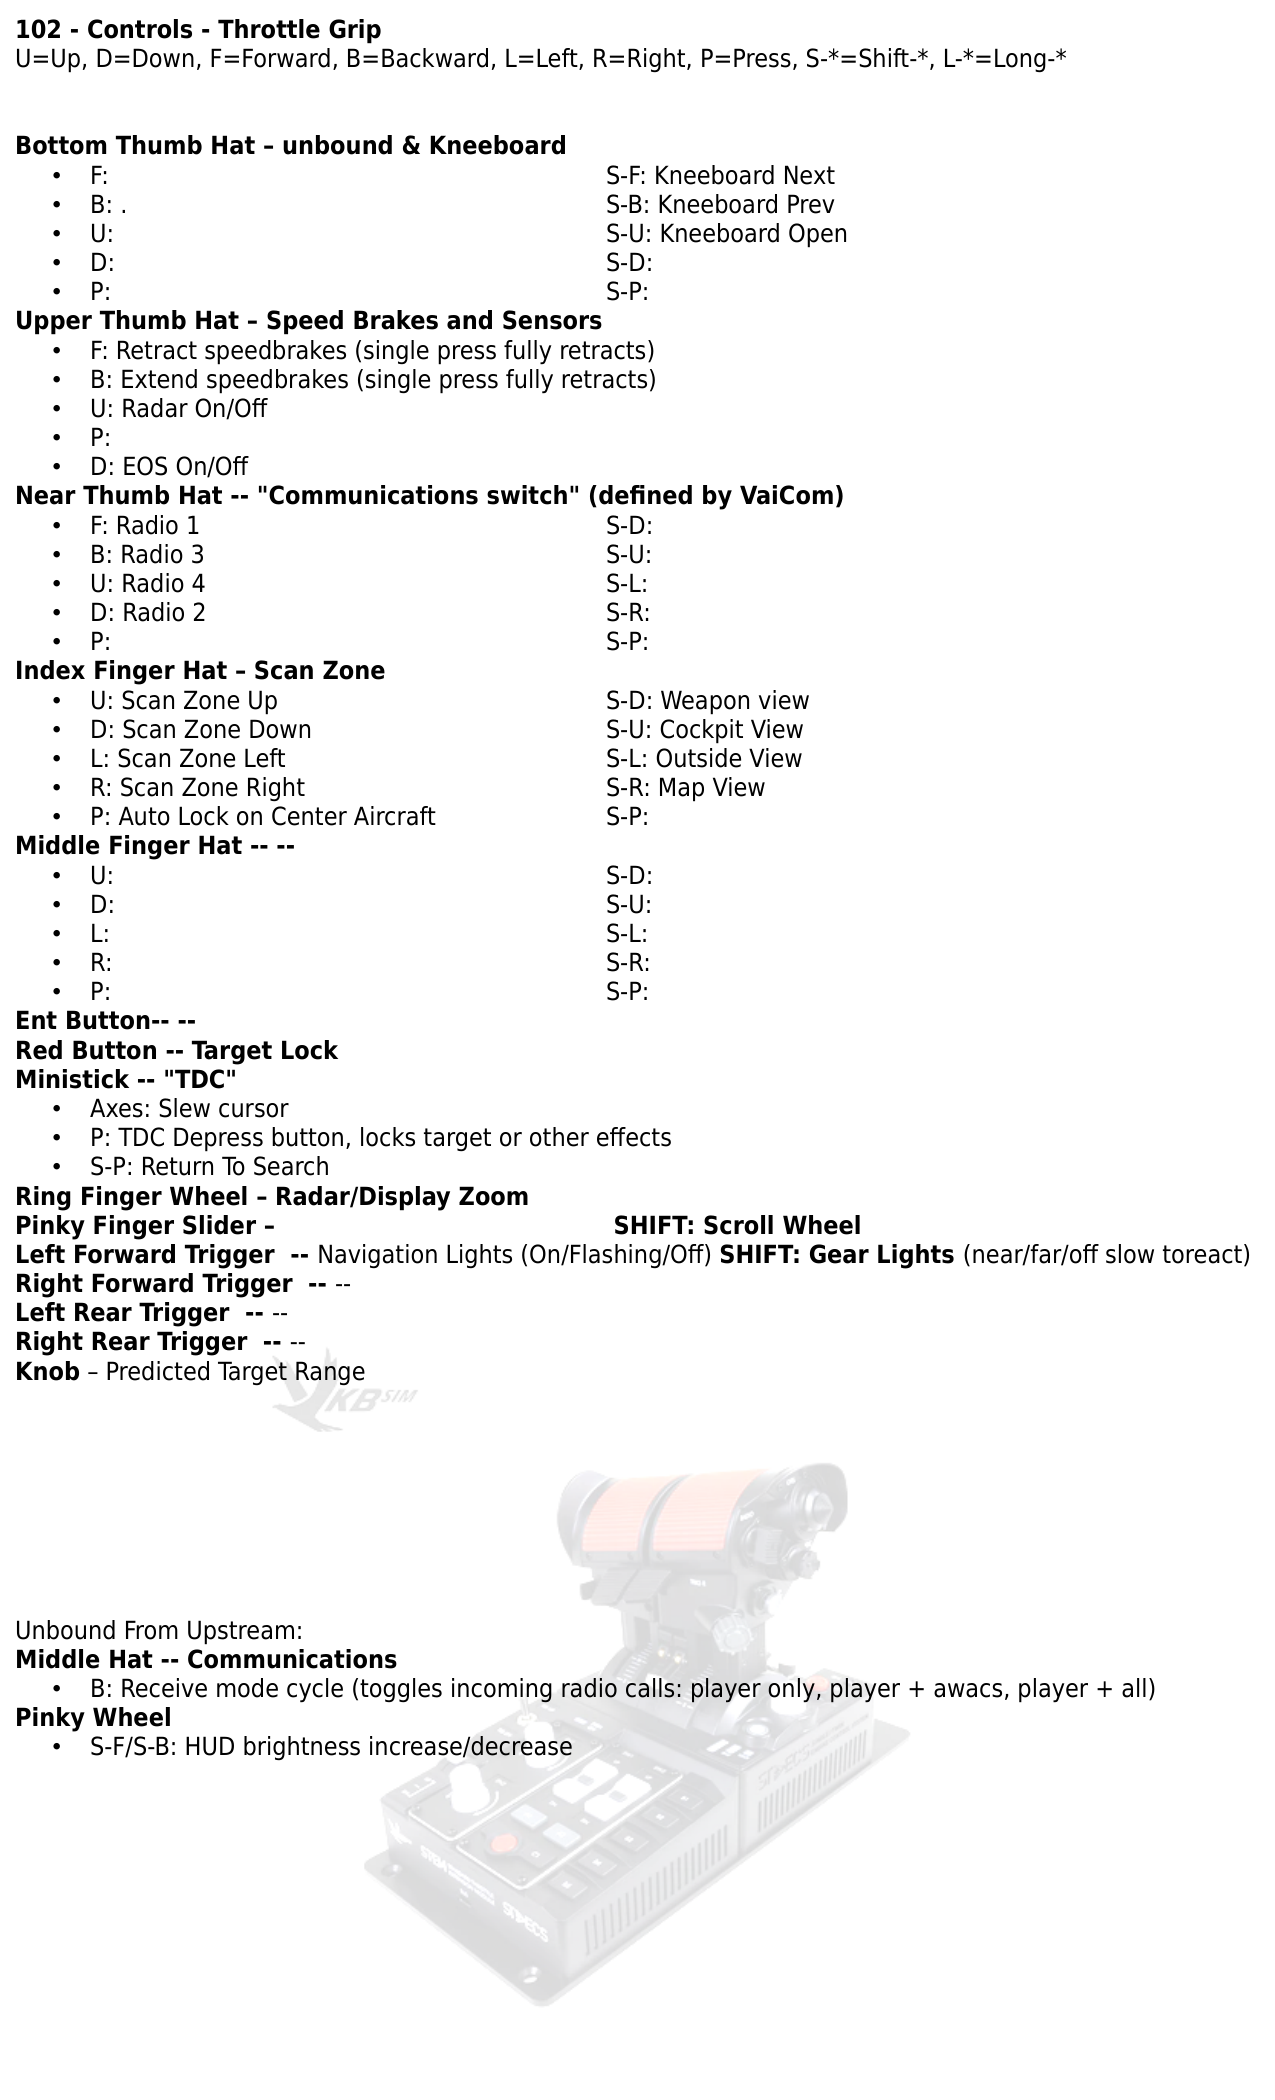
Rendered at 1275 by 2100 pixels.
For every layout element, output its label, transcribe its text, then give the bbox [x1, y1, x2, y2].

text Right Rear Trigger -- -- [1045, 1327, 1260, 1357]
list P: TDC Depress button, locks target or other effects [52, 1123, 1260, 1152]
list D: S-U: [52, 890, 1260, 919]
text Knob – Predicted Target Range [15, 1357, 230, 1386]
list B: Extend speedbrakes (single press fully retracts) [52, 365, 1260, 394]
text Upper Thumb Hat – Speed Brakes and Sensors [15, 307, 1260, 336]
list L: Scan Zone Left S-L: Outside View [52, 744, 1260, 773]
text Knob – Predicted Target Range [1045, 1357, 1260, 1386]
list L: S-L: [52, 919, 1260, 948]
list F: Retract speedbrakes (single press fully retracts) [52, 336, 1260, 365]
list S-F/S-B: HUD brightness increase/decrease [1045, 1732, 1260, 1762]
list D: S-D: [52, 248, 1260, 277]
list F: S-F: Kneeboard Next [52, 161, 1260, 190]
text Right Forward Trigger -- -- [15, 1269, 1260, 1298]
list F: Radio 1 S-D: [52, 511, 1260, 540]
text Pinky Finger Slider – SHIFT: Scroll Wheel [15, 1211, 1260, 1240]
text Near Thumb Hat -- "Communications switch" (defined by VaiCom) [15, 482, 1260, 511]
list U: S-U: Kneeboard Open [52, 219, 1260, 248]
text Pinky Wheel [15, 1703, 230, 1732]
text Right Rear Trigger -- -- [15, 1327, 230, 1357]
text Middle Hat -- Communications [1045, 1645, 1260, 1674]
list P: S-P: [52, 977, 1260, 1007]
list U: Radar On/Off [52, 394, 1260, 423]
text Left Forward Trigger -- Navigation Lights (On/Flashing/Off) SHIFT: Gear Lights (near/far/off slow toreact) [15, 1240, 1260, 1269]
text Ring Finger Wheel – Radar/Display Zoom [15, 1182, 1260, 1211]
list D: Radio 2 S-R: [52, 598, 1260, 627]
list P: S-P: [52, 277, 1260, 307]
text Middle Hat -- Communications [15, 1645, 230, 1674]
list B: Receive mode cycle (toggles incoming radio calls: player only, player + awacs, player + all) [1045, 1674, 1260, 1703]
text [1045, 1703, 1260, 1732]
list D: EOS On/Off [52, 452, 1260, 482]
list U: Scan Zone Up S-D: Weapon view [52, 686, 1260, 715]
text Ent Button-- -- [15, 1007, 1260, 1036]
text Index Finger Hat – Scan Zone [15, 657, 1260, 686]
text Bottom Thumb Hat – unbound & Kneeboard [15, 132, 1260, 161]
list B: Receive mode cycle (toggles incoming radio calls: player only, player + awacs, player + all) [52, 1674, 230, 1703]
text Red Button -- Target Lock [15, 1036, 1260, 1065]
list P: [52, 423, 1260, 452]
text U=Up, D=Down, F=Forward, B=Backward, L=Left, R=Right, P=Press, S-*=Shift-*, L-*=Long-* [15, 44, 1260, 73]
list S-F/S-B: HUD brightness increase/decrease [52, 1732, 230, 1762]
list P: Auto Lock on Center Aircraft S-P: [52, 802, 1260, 832]
list R: S-R: [52, 948, 1260, 977]
text Ministick -- "TDC" [15, 1065, 1260, 1094]
list U: Radio 4 S-L: [52, 569, 1260, 598]
list D: Scan Zone Down S-U: Cockpit View [52, 715, 1260, 744]
text Left Rear Trigger -- -- [15, 1298, 1260, 1327]
list U: S-D: [52, 861, 1260, 890]
text Middle Finger Hat -- -- [15, 832, 1260, 861]
text Unbound From Upstream: [1045, 1616, 1260, 1645]
list S-P: Return To Search [52, 1152, 1260, 1182]
list B: Radio 3 S-U: [52, 540, 1260, 569]
list Axes: Slew cursor [52, 1094, 1260, 1123]
text 102 - Controls - Throttle Grip [15, 15, 1260, 44]
text Unbound From Upstream: [15, 1616, 230, 1645]
list B: . S-B: Kneeboard Prev [52, 190, 1260, 219]
list R: Scan Zone Right S-R: Map View [52, 773, 1260, 802]
list P: S-P: [52, 627, 1260, 657]
